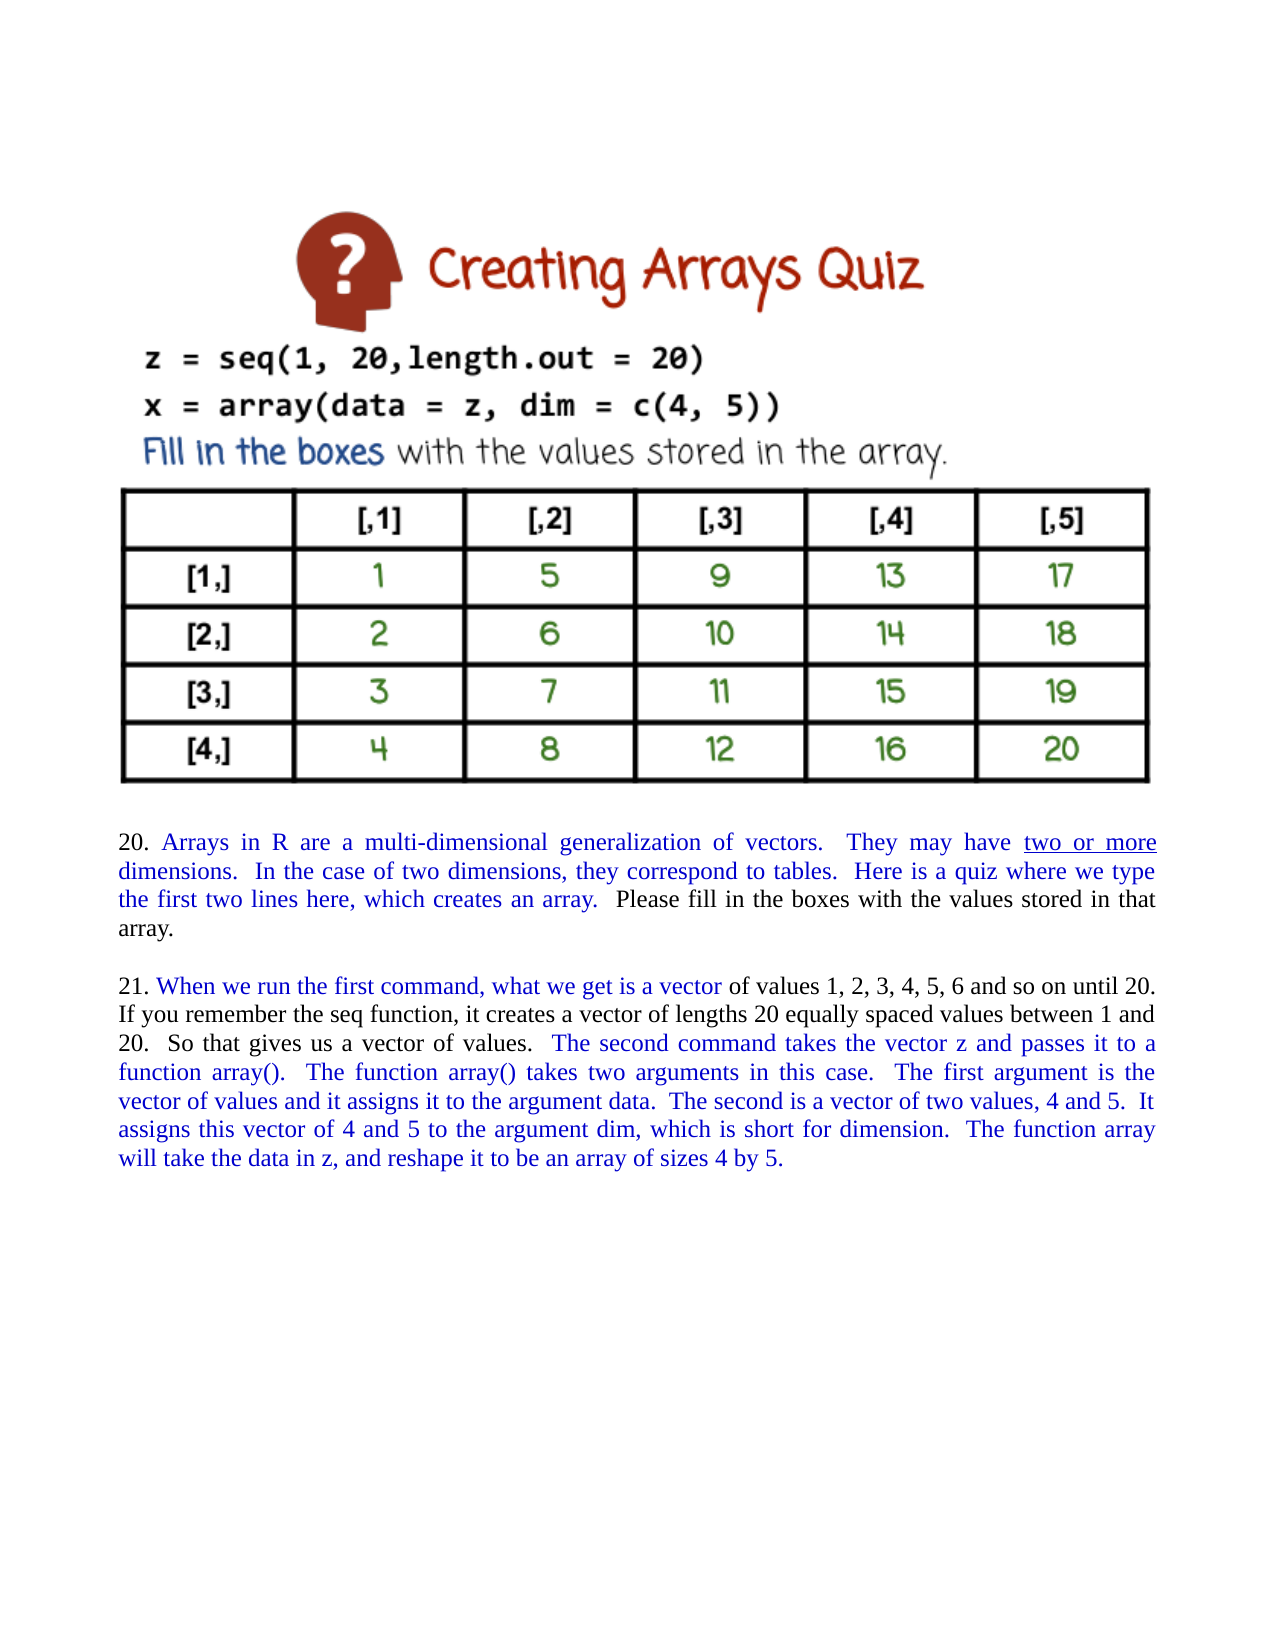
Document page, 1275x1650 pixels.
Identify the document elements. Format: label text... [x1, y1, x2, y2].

picture [118, 204, 1157, 799]
text 20. Arrays in R are a multi-dimensional generalization of vectors. They may have two or more dimensions. In the case of two dimensions, they correspond to tables. Here is a quiz where we type the first two lines here, which creates an array. Please fill in the boxes with the values stored in that array. [118, 827, 1157, 942]
text 21. When we run the first command, what we get is a vector of values 1, 2, 3, 4, 5, 6 and so on until 20. If you remember the seq function, it creates a vector of lengths 20 equally spaced values between 1 and 20. So that gives us a vector of values. The second command takes the vector z and passes it to a function array(). The function array() takes two arguments in this case. The first argument is the vector of values and it assigns it to the argument data. The second is a vector of two values, 4 and 5. It assigns this vector of 4 and 5 to the argument dim, which is short for dimension. The function array will take the data in z, and reshape it to be an array of sizes 4 by 5. [118, 971, 1157, 1172]
